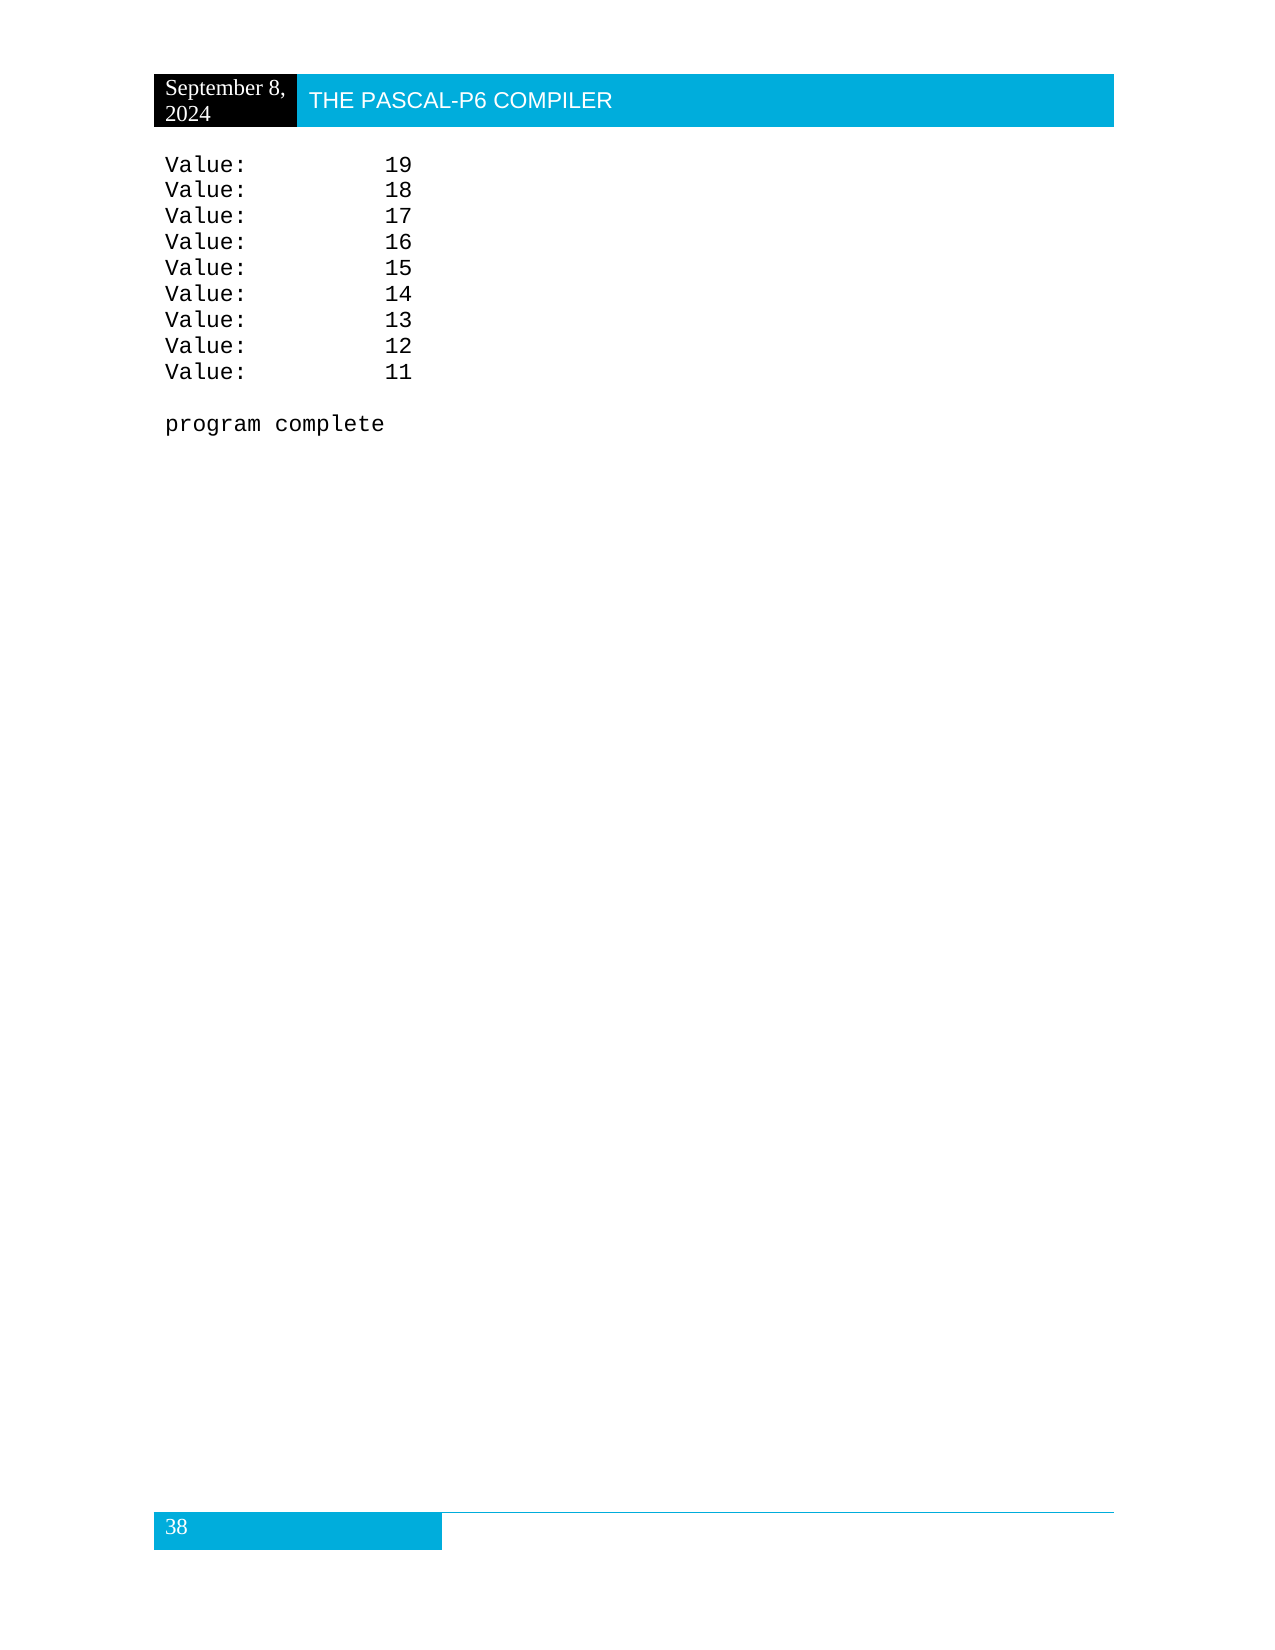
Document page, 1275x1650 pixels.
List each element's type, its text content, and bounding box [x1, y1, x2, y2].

text Value: 12 [165, 334, 1125, 360]
text Value: 17 [165, 205, 1125, 231]
text Value: 13 [165, 308, 1125, 334]
text program complete [165, 412, 1125, 438]
text Value: 19 [165, 153, 1125, 179]
text Value: 15 [165, 257, 1125, 283]
text Value: 18 [165, 179, 1125, 205]
text Value: 16 [165, 231, 1125, 257]
text Value: 11 [165, 360, 1125, 386]
text Value: 14 [165, 283, 1125, 308]
